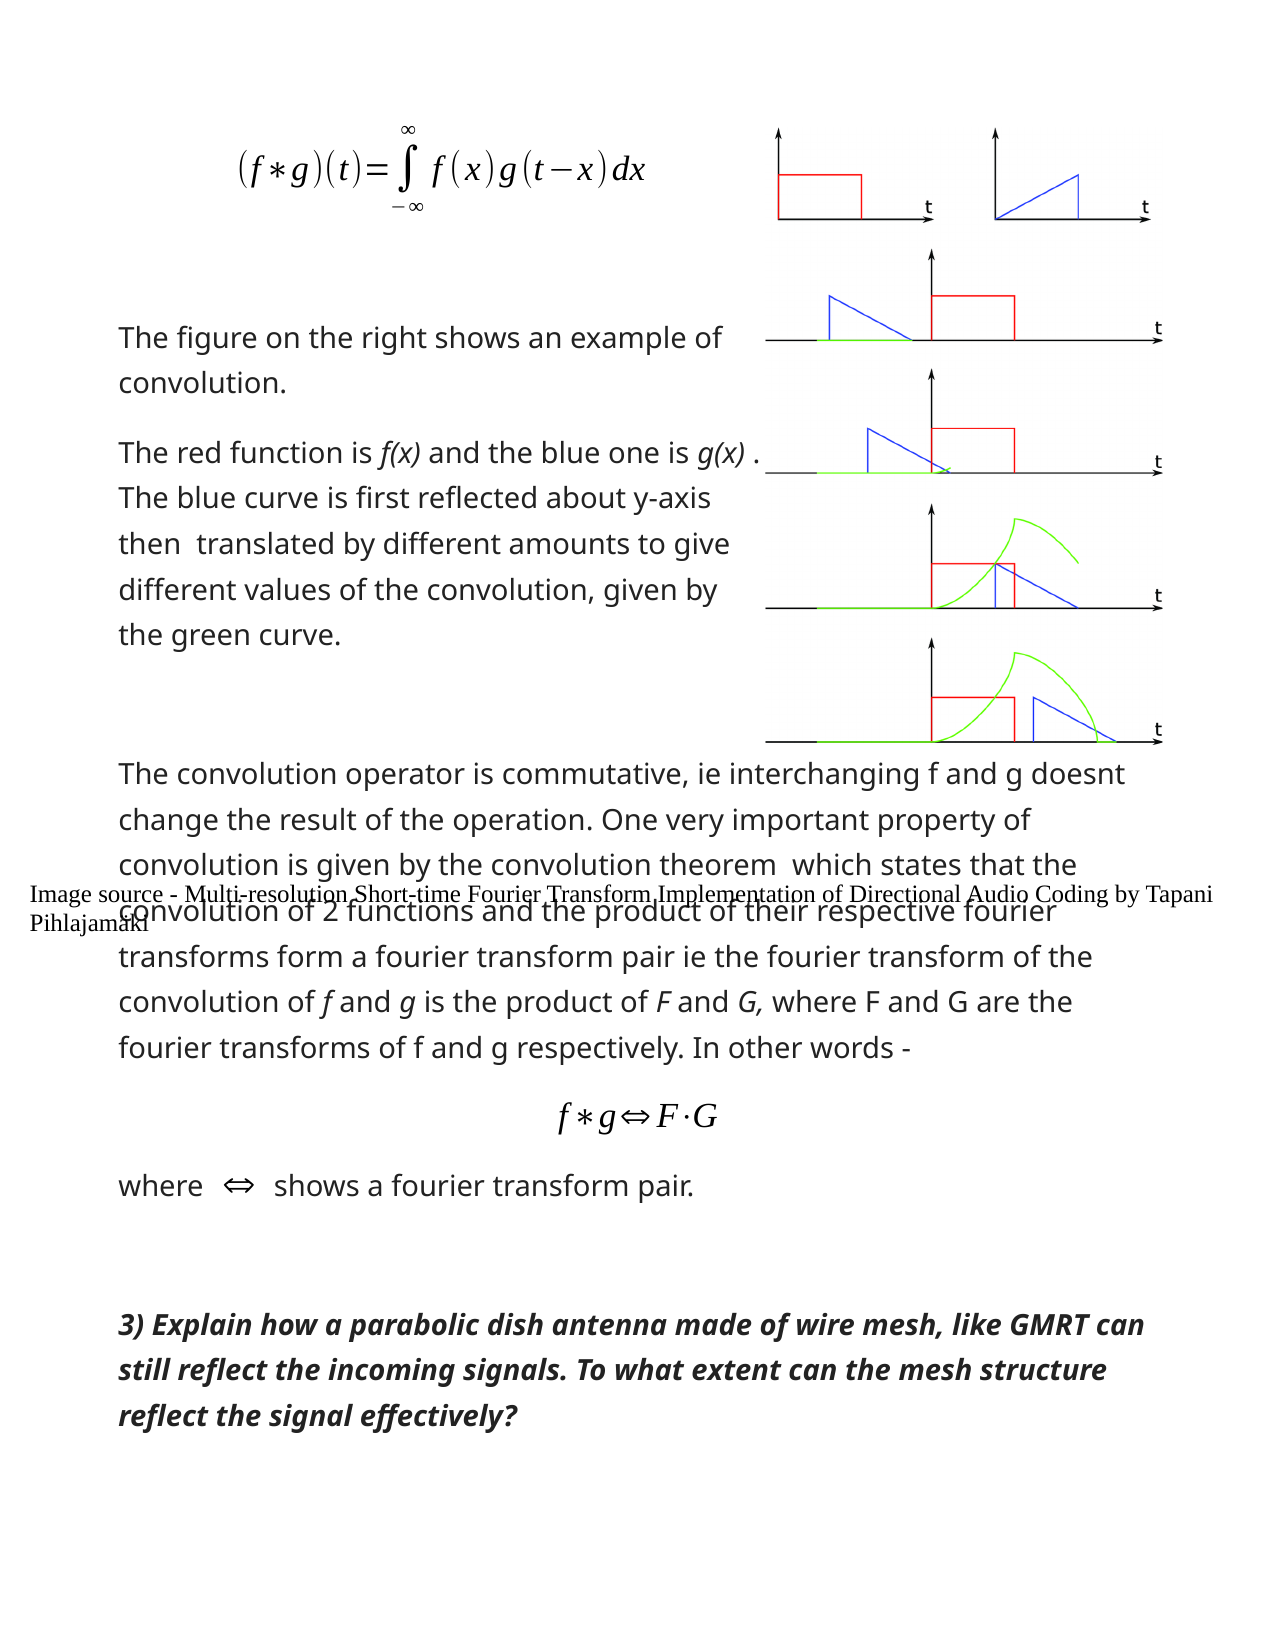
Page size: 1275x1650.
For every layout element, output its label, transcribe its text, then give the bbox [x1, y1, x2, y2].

text The convolution operator is commutative, ie interchanging f and g doesnt change the result of the operation. One very important property of convolution is given by the convolution theorem which states that the convolution of 2 functions and the product of their respective fourier transforms form a fourier transform pair ie the fourier transform of the convolution of f and g is the product of F and G, where F and G are the fourier transforms of f and g respectively. In other words - [118, 753, 1157, 1067]
text The figure on the right shows an example of convolution. [118, 317, 764, 402]
text 3) Explain how a parabolic dish antenna made of wire mesh, like GMRT can still reflect the incoming signals. To what extent can the mesh structure reflect the signal effectively? [118, 1304, 1157, 1435]
text The red function is f(x) and the blue one is g(x) . The blue curve is first reflected about y-axis then translated by different amounts to give different values of the convolution, given by the green curve. [118, 432, 764, 654]
picture [764, 127, 1163, 745]
text whereshows a fourier transform pair. [118, 1165, 1157, 1205]
